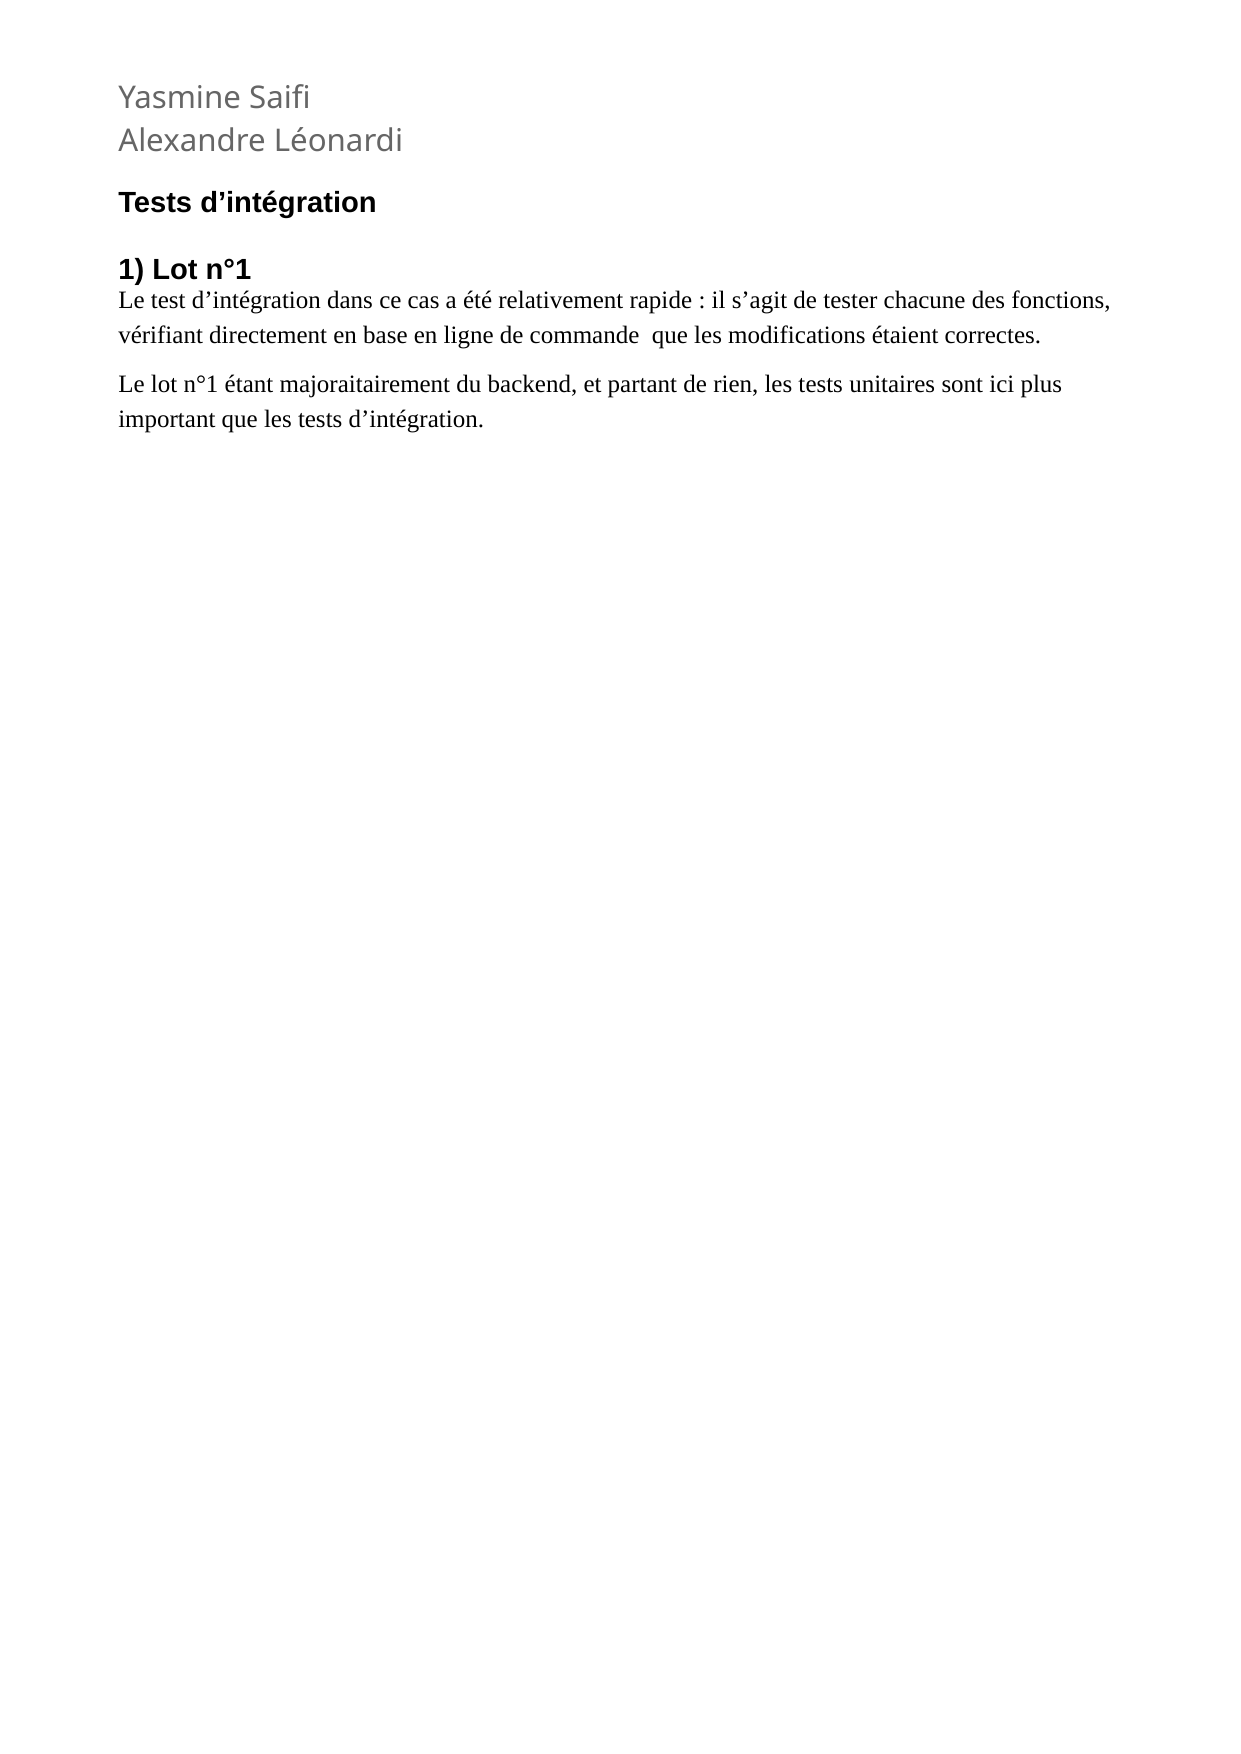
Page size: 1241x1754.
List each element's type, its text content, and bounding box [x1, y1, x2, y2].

subtitle Tests d’intégration [118, 185, 1122, 219]
subtitle 1) Lot n°1 [118, 252, 1122, 286]
text Le lot n°1 étant majoraitairement du backend, et partant de rien, les tests unitaires sont ici plus important que les tests d’intégration. [118, 369, 1122, 432]
text Le test d’intégration dans ce cas a été relativement rapide : il s’agit de tester chacune des fonctions, vérifiant directement en base en ligne de commande que les modifications étaient correctes. [118, 286, 1122, 349]
